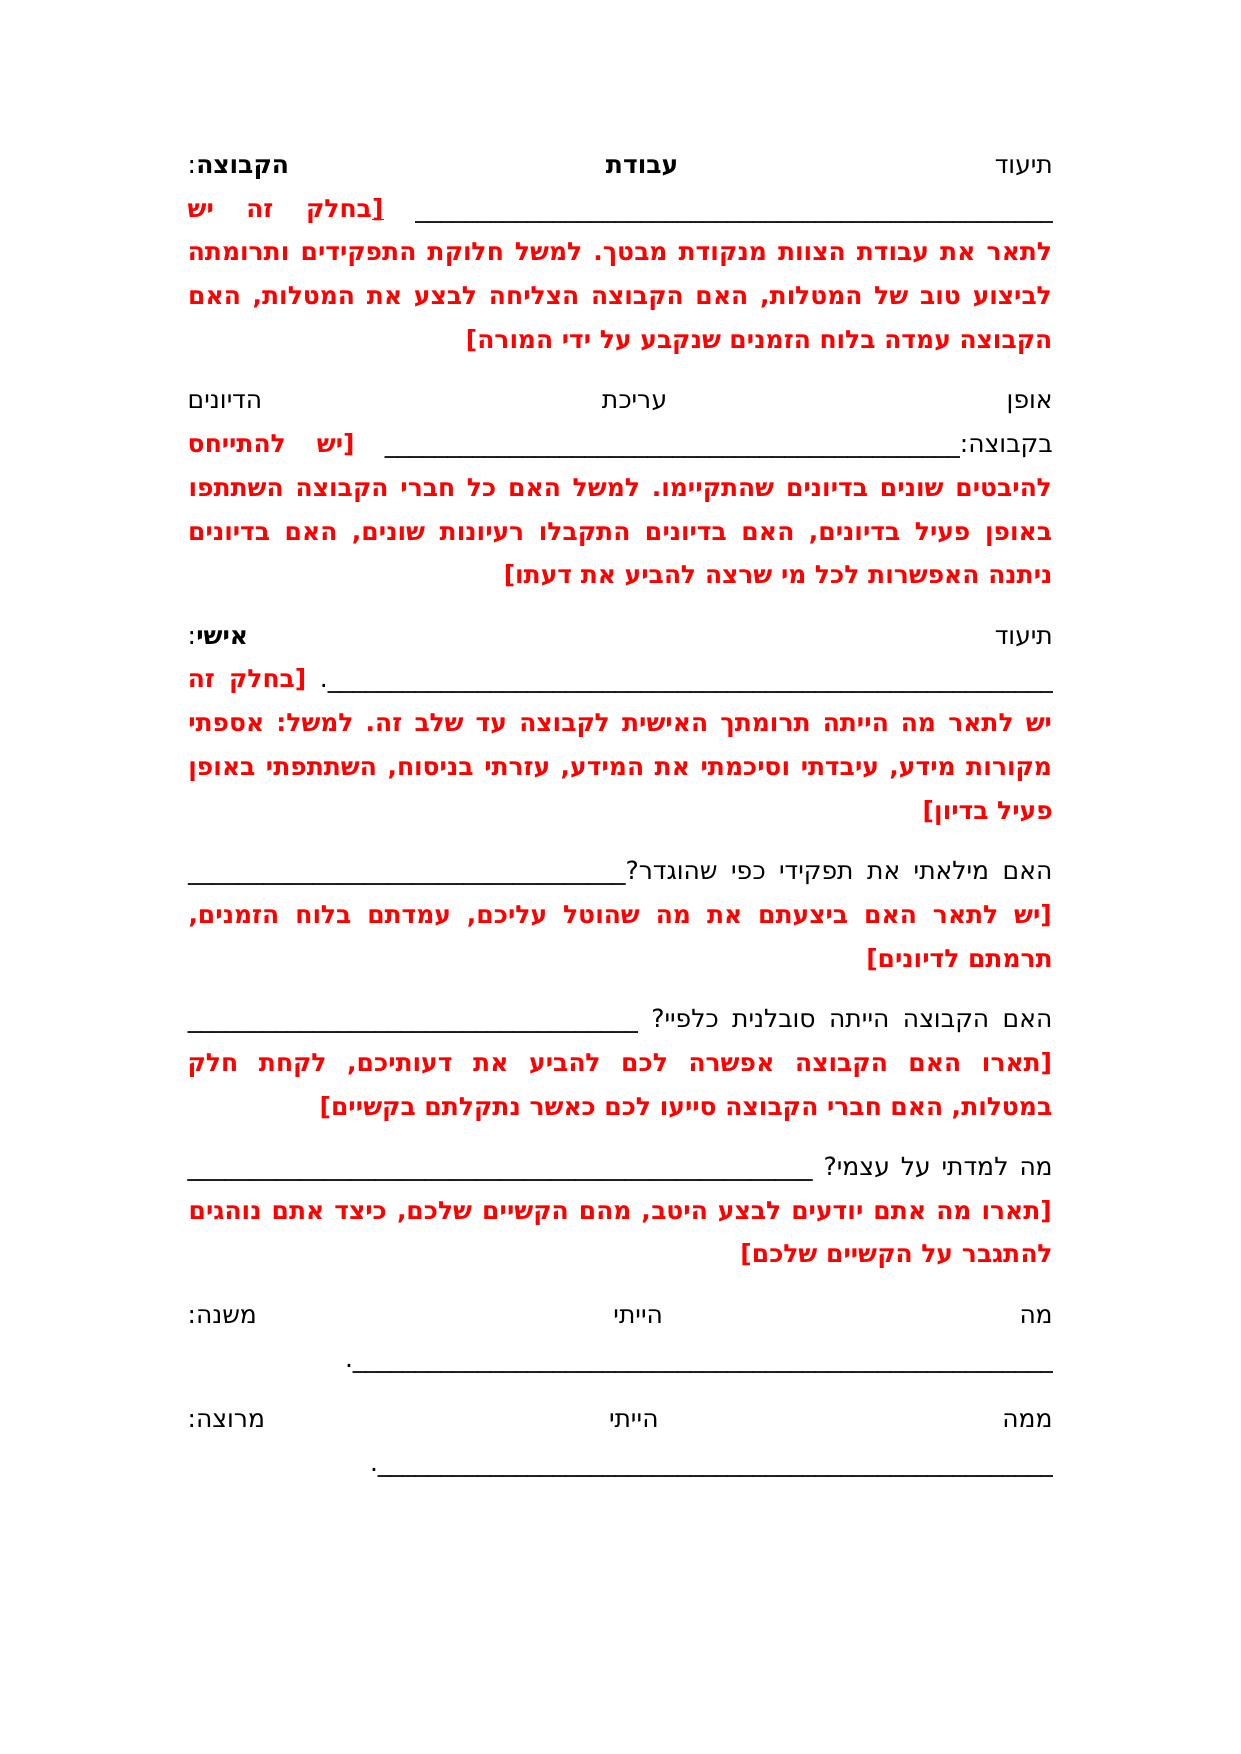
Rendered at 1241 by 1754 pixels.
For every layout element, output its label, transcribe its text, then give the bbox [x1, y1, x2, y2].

text ממה הייתי מרוצה: ______________________________________________________. [187, 1404, 1053, 1477]
text תיעוד אישי: __________________________________________________________. [בחלק זה יש לתאר מה הייתה תרומתך האישית לקבוצה עד שלב זה. למשל: אספתי מקורות מידע, עיבדתי וסיכמתי את המידע, עזרתי בניסוח, השתתפתי באופן פעיל בדיון] [187, 621, 1053, 825]
text מה הייתי משנה: ________________________________________________________. [187, 1300, 1053, 1373]
text תיעוד עבודת הקבוצה: ___________________________________________________ [בחלק זה יש לתאר את עבודת הצוות מנקודת מבטך. למשל חלוקת התפקידים ותרומתה לביצוע טוב של המטלות, האם הקבוצה הצליחה לבצע את המטלות, האם הקבוצה עמדה בלוח הזמנים שנקבע על ידי המורה] [187, 150, 1053, 354]
text מה למדתי על עצמי? __________________________________________________ [תארו מה אתם יודעים לבצע היטב, מהם הקשיים שלכם, כיצד אתם נוהגים להתגבר על הקשיים שלכם] [187, 1152, 1053, 1269]
text אופן עריכת הדיונים בקבוצה:______________________________________________ [יש להתייחס להיבטים שונים בדיונים שהתקיימו. למשל האם כל חברי הקבוצה השתתפו באופן פעיל בדיונים, האם בדיונים התקבלו רעיונות שונים, האם בדיונים ניתנה האפשרות לכל מי שרצה להביע את דעתו] [187, 385, 1053, 589]
text האם הקבוצה הייתה סובלנית כלפיי? ____________________________________ [תארו האם הקבוצה אפשרה לכם להביע את דעותיכם, לקחת חלק במטלות, האם חברי הקבוצה סייעו לכם כאשר נתקלתם בקשיים] [187, 1004, 1053, 1121]
text האם מילאתי את תפקידי כפי שהוגדר?___________________________________ [יש לתאר האם ביצעתם את מה שהוטל עליכם, עמדתם בלוח הזמנים, תרמתם לדיונים] [187, 856, 1053, 973]
